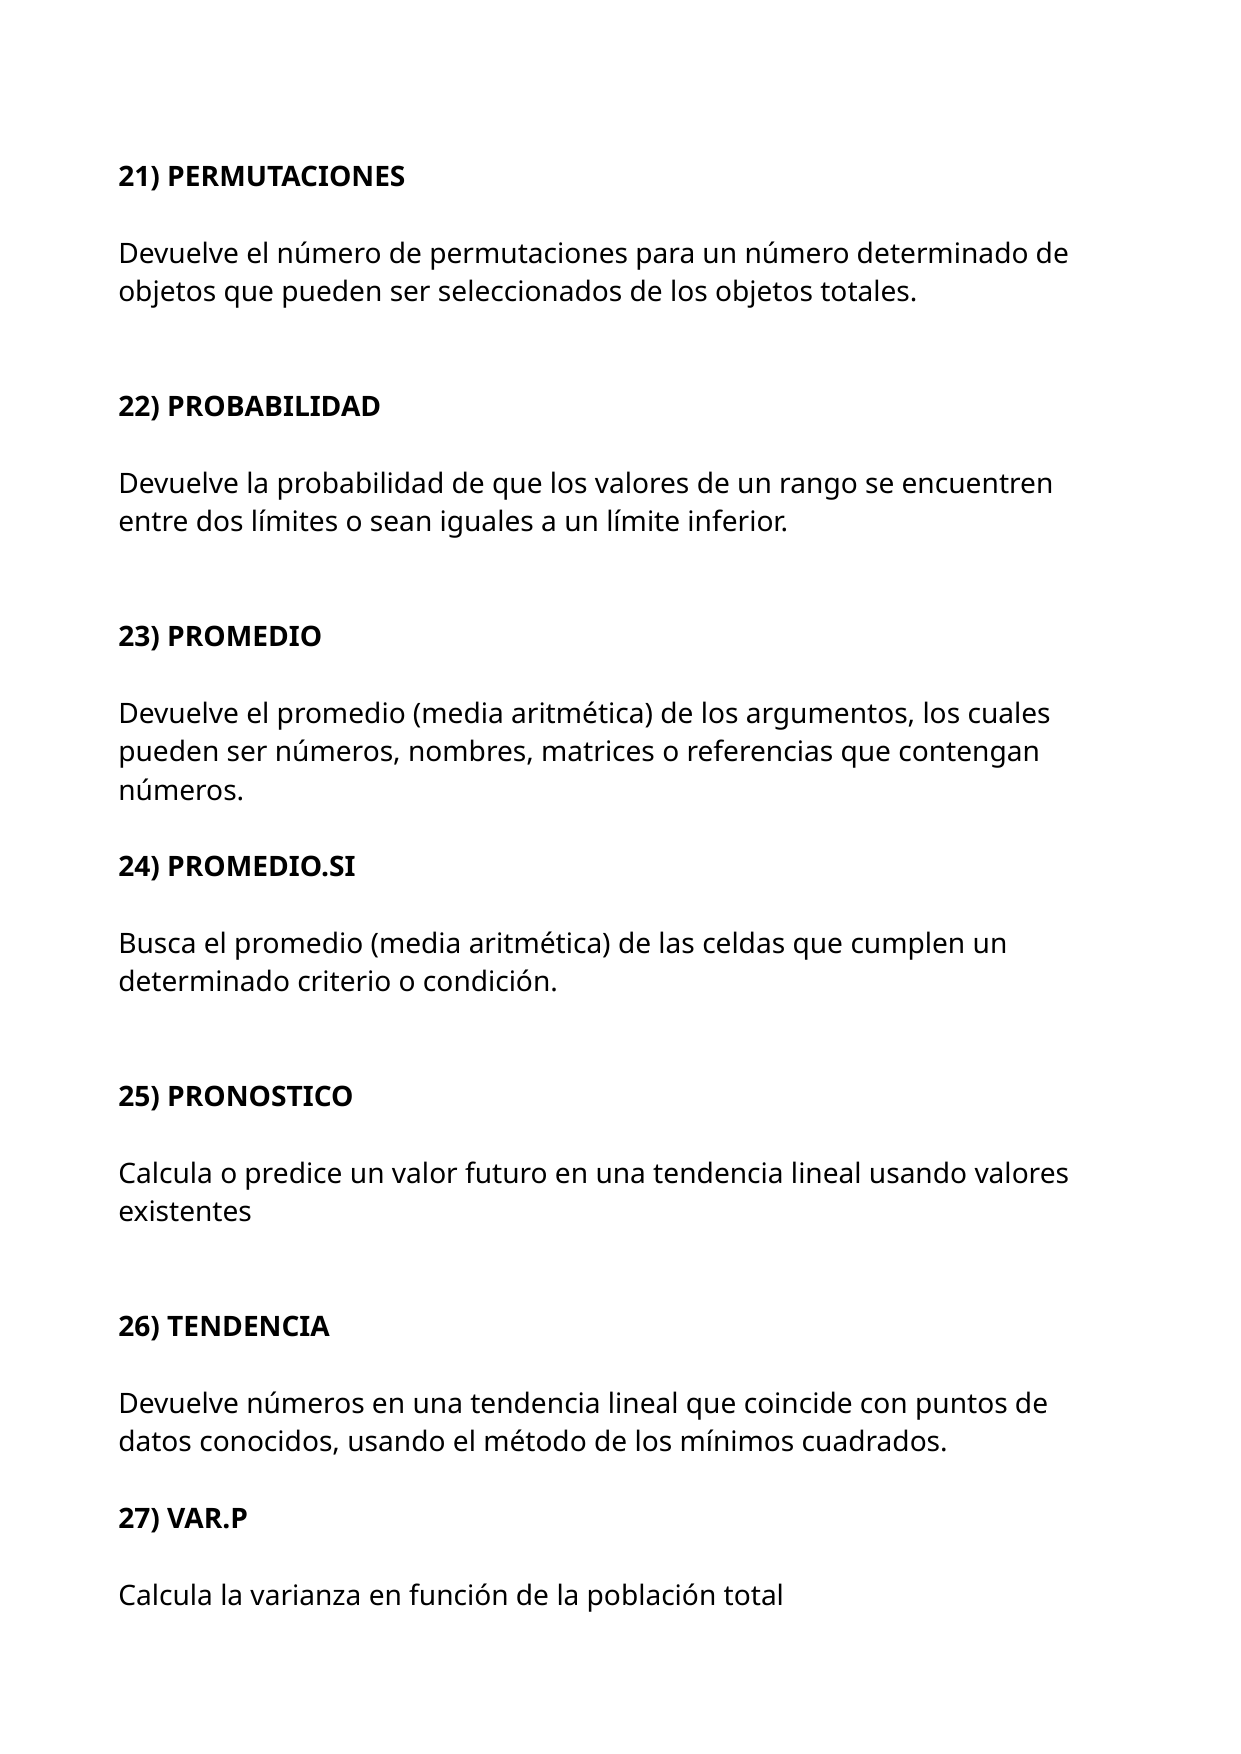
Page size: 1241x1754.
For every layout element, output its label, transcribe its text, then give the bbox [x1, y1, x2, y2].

text Devuelve la probabilidad de que los valores de un rango se encuentren entre dos límites o sean iguales a un límite inferior. [118, 463, 1122, 540]
text Devuelve el número de permutaciones para un número determinado de objetos que pueden ser seleccionados de los objetos totales. [118, 233, 1122, 310]
text 23) PROMEDIO [118, 616, 1122, 655]
text 21) PERMUTACIONES [118, 156, 1122, 195]
text 22) PROBABILIDAD [118, 386, 1122, 425]
text Devuelve números en una tendencia lineal que coincide con puntos de datos conocidos, usando el método de los mínimos cuadrados. [118, 1383, 1122, 1460]
text 26) TENDENCIA [118, 1306, 1122, 1345]
text 24) PROMEDIO.SI [118, 846, 1122, 885]
text 27) VAR.P [118, 1498, 1122, 1536]
text Devuelve el promedio (media aritmética) de los argumentos, los cuales pueden ser números, nombres, matrices o referencias que contengan números. [118, 693, 1122, 808]
text 25) PRONOSTICO [118, 1076, 1122, 1115]
text Busca el promedio (media aritmética) de las celdas que cumplen un determinado criterio o condición. [118, 923, 1122, 1000]
text Calcula la varianza en función de la población total [118, 1575, 1122, 1613]
text Calcula o predice un valor futuro en una tendencia lineal usando valores existentes [118, 1153, 1122, 1230]
